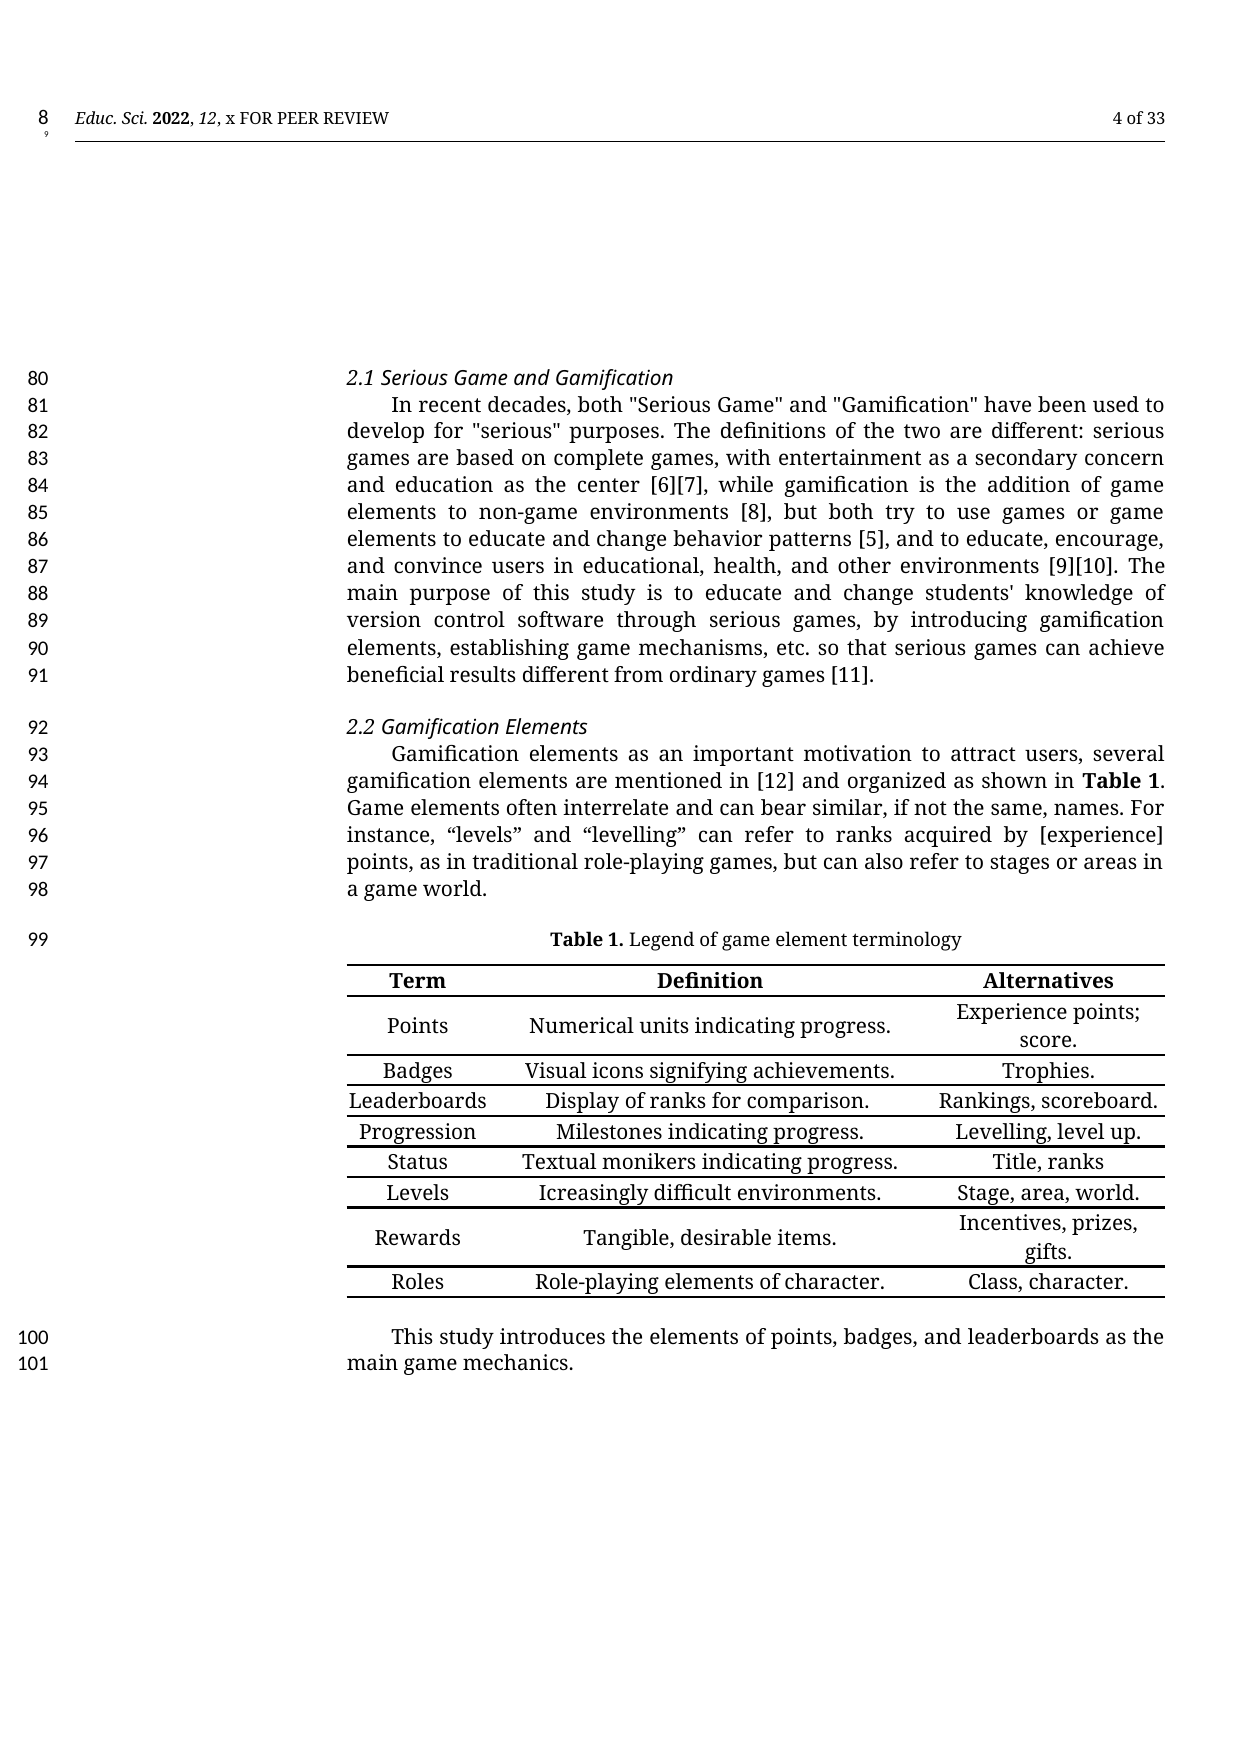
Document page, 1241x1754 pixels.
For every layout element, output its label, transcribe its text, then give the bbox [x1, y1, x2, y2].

table_cell Rankings, scoreboard. [931, 1086, 1165, 1115]
subtitle 2.2 Gamification Elements [347, 713, 1165, 740]
subtitle 2.1 Serious Game and Gamification [347, 363, 1165, 390]
table_cell Numerical units indicating progress. [489, 997, 931, 1054]
table_cell Levels [347, 1178, 488, 1206]
table_cell Roles [347, 1268, 488, 1296]
table_cell Class, character. [931, 1268, 1165, 1296]
table_cell Tangible, desirable items. [489, 1209, 931, 1265]
table_header Alternatives [931, 966, 1165, 995]
table_cell Milestones indicating progress. [489, 1117, 931, 1145]
table_cell Display of ranks for comparison. [489, 1086, 931, 1115]
table_header Term [347, 966, 488, 995]
table_cell Points [347, 997, 488, 1054]
table_cell Incentives, prizes, gifts. [931, 1209, 1165, 1265]
text This study introduces the elements of points, badges, and leaderboards as the main game mechanics. [347, 1323, 1165, 1377]
table_cell Role-playing elements of character. [489, 1268, 931, 1296]
table_cell Experience points; score. [931, 997, 1165, 1054]
table_cell Trophies. [931, 1056, 1165, 1084]
table_cell Levelling, level up. [931, 1117, 1165, 1145]
table_cell Visual icons signifying achievements. [489, 1056, 931, 1084]
table_cell Status [347, 1148, 488, 1176]
table_cell Stage, area, world. [931, 1178, 1165, 1206]
text Table 1. Legend of game element terminology [347, 928, 1165, 952]
table_cell Badges [347, 1056, 488, 1084]
table_cell Icreasingly difficult environments. [489, 1178, 931, 1206]
table_cell Title, ranks [931, 1148, 1165, 1176]
table_header Definition [489, 966, 931, 995]
text Gamification elements as an important motivation to attract users, several gamification elements are mentioned in [12] and organized as shown in Table 1. Game elements often interrelate and can bear similar, if not the same, names. For instance, “levels” and “levelling” can refer to ranks acquired by [experience] points, as in traditional role-playing games, but can also refer to stages or areas in a game world. [347, 740, 1165, 903]
text In recent decades, both "Serious Game" and "Gamification" have been used to develop for "serious" purposes. The definitions of the two are different: serious games are based on complete games, with entertainment as a secondary concern and education as the center [6][7], while gamification is the addition of game elements to non-game environments [8], but both try to use games or game elements to educate and change behavior patterns [5], and to educate, encourage, and convince users in educational, health, and other environments [9][10]. The main purpose of this study is to educate and change students' knowledge of version control software through serious games, by introducing gamification elements, establishing game mechanisms, etc. so that serious games can achieve beneficial results different from ordinary games [11]. [347, 390, 1165, 688]
table_cell Textual monikers indicating progress. [489, 1148, 931, 1176]
table_cell Leaderboards [347, 1086, 488, 1115]
table_cell Rewards [347, 1209, 488, 1265]
table_cell Progression [347, 1117, 488, 1145]
